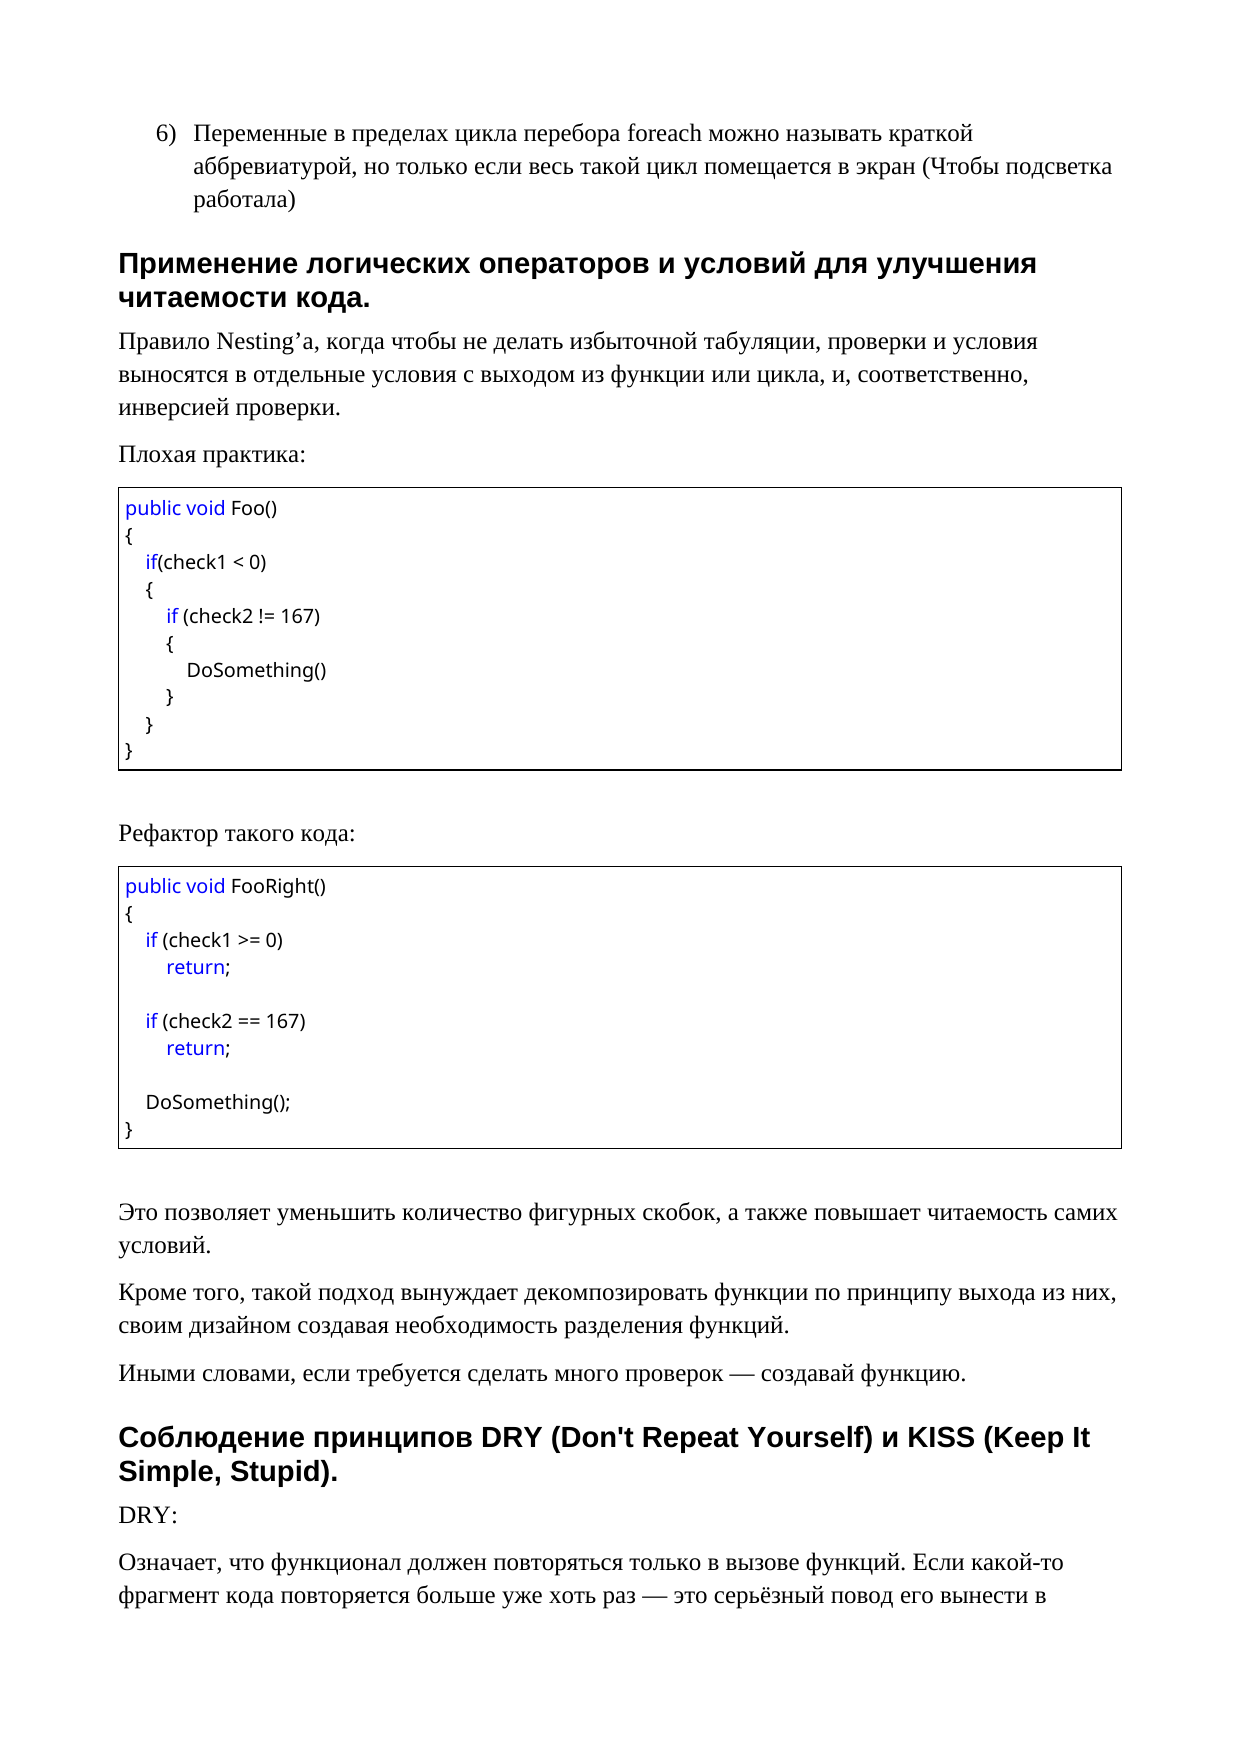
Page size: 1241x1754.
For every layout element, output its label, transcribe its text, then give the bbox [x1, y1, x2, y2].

subtitle Применение логических операторов и условий для улучшения читаемости кода. [118, 246, 1122, 313]
text Означает, что функционал должен повторяться только в вызове функций. Если какой-то фрагмент кода повторяется больше уже хоть раз — это серьёзный повод его вынести в [118, 1547, 1122, 1609]
list Переменные в пределах цикла перебора foreach можно называть краткой аббревиатурой, но только если весь такой цикл помещается в экран (Чтобы подсветка работала) [156, 118, 1122, 213]
table_header public void FooRight() { if (check1 >= 0) return; if (check2 == 167) return; DoSomething(); } [119, 867, 1121, 1148]
text Правило Nesting’а, когда чтобы не делать избыточной табуляции, проверки и условия выносятся в отдельные условия с выходом из функции или цикла, и, соответственно, инверсией проверки. [118, 326, 1122, 421]
text Рефактор такого кода: [118, 818, 1122, 847]
text Это позволяет уменьшить количество фигурных скобок, а также повышает читаемость самих условий. [118, 1197, 1122, 1258]
text Кроме того, такой подход вынуждает декомпозировать функции по принципу выхода из них, своим дизайном создавая необходимость разделения функций. [118, 1277, 1122, 1339]
text Плохая практика: [118, 439, 1122, 468]
subtitle Соблюдение принципов DRY (Don't Repeat Yourself) и KISS (Keep It Simple, Stupid). [118, 1420, 1122, 1487]
text DRY: [118, 1500, 1122, 1528]
text Иными словами, если требуется сделать много проверок — создавай функцию. [118, 1358, 1122, 1387]
table_header public void Foo() { if(check1 < 0) { if (check2 != 167) { DoSomething() } } } [119, 488, 1121, 769]
